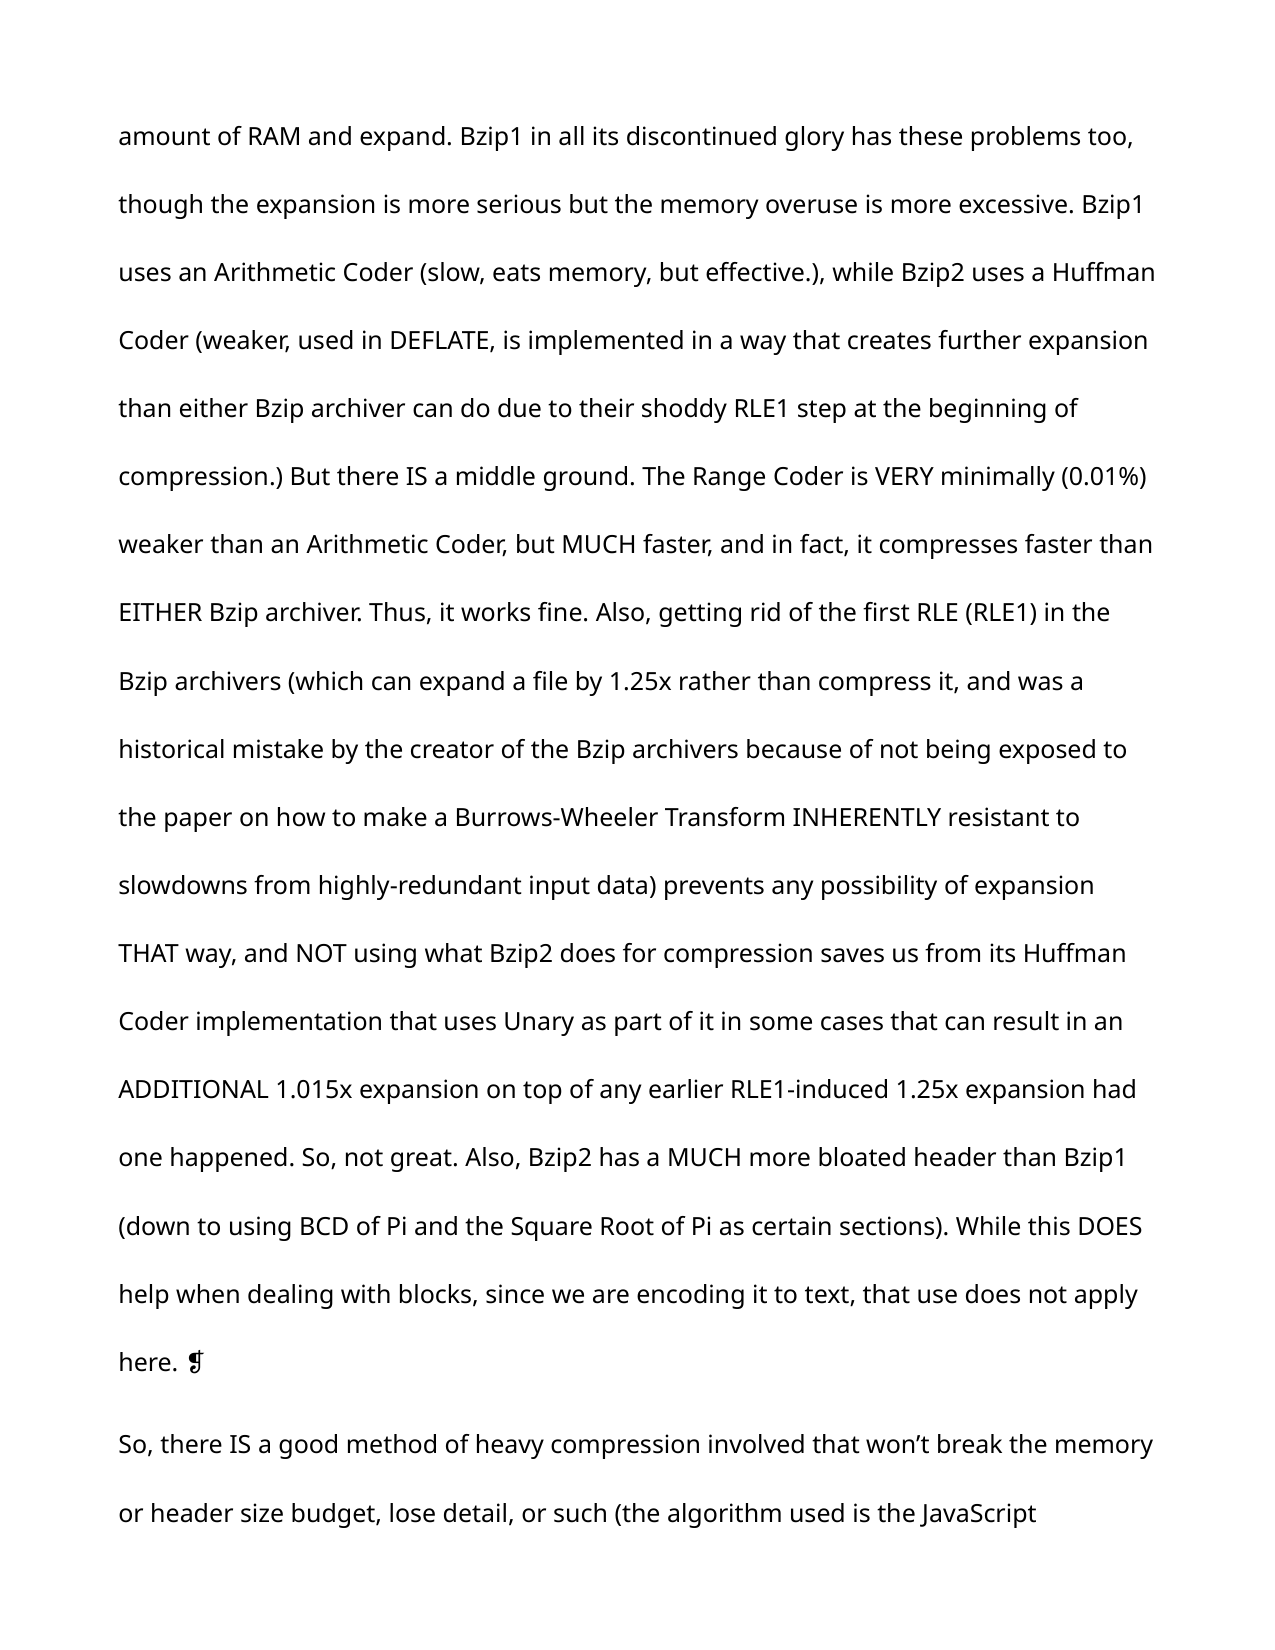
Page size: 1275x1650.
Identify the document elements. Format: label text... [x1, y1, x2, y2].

text amount of RAM and expand. Bzip1 in all its discontinued glory has these problems too, though the expansion is more serious but the memory overuse is more excessive. Bzip1 uses an Arithmetic Coder (slow, eats memory, but effective.), while Bzip2 uses a Huffman Coder (weaker, used in DEFLATE, is implemented in a way that creates further expansion than either Bzip archiver can do due to their shoddy RLE1 step at the beginning of compression.) But there IS a middle ground. The Range Coder is VERY minimally (0.01%) weaker than an Arithmetic Coder, but MUCH faster, and in fact, it compresses faster than EITHER Bzip archiver. Thus, it works fine. Also, getting rid of the first RLE (RLE1) in the Bzip archivers (which can expand a file by 1.25x rather than compress it, and was a historical mistake by the creator of the Bzip archivers because of not being exposed to the paper on how to make a Burrows-Wheeler Transform INHERENTLY resistant to slowdowns from highly-redundant input data) prevents any possibility of expansion THAT way, and NOT using what Bzip2 does for compression saves us from its Huffman Coder implementation that uses Unary as part of it in some cases that can result in an ADDITIONAL 1.015x expansion on top of any earlier RLE1-induced 1.25x expansion had one happened. So, not great. Also, Bzip2 has a MUCH more bloated header than Bzip1 (down to using BCD of Pi and the Square Root of Pi as certain sections). While this DOES help when dealing with blocks, since we are encoding it to text, that use does not apply here. ❡ [118, 118, 1157, 1378]
text So, there IS a good method of heavy compression involved that won’t break the memory or header size budget, lose detail, or such (the algorithm used is the JavaScript [118, 1427, 1157, 1529]
